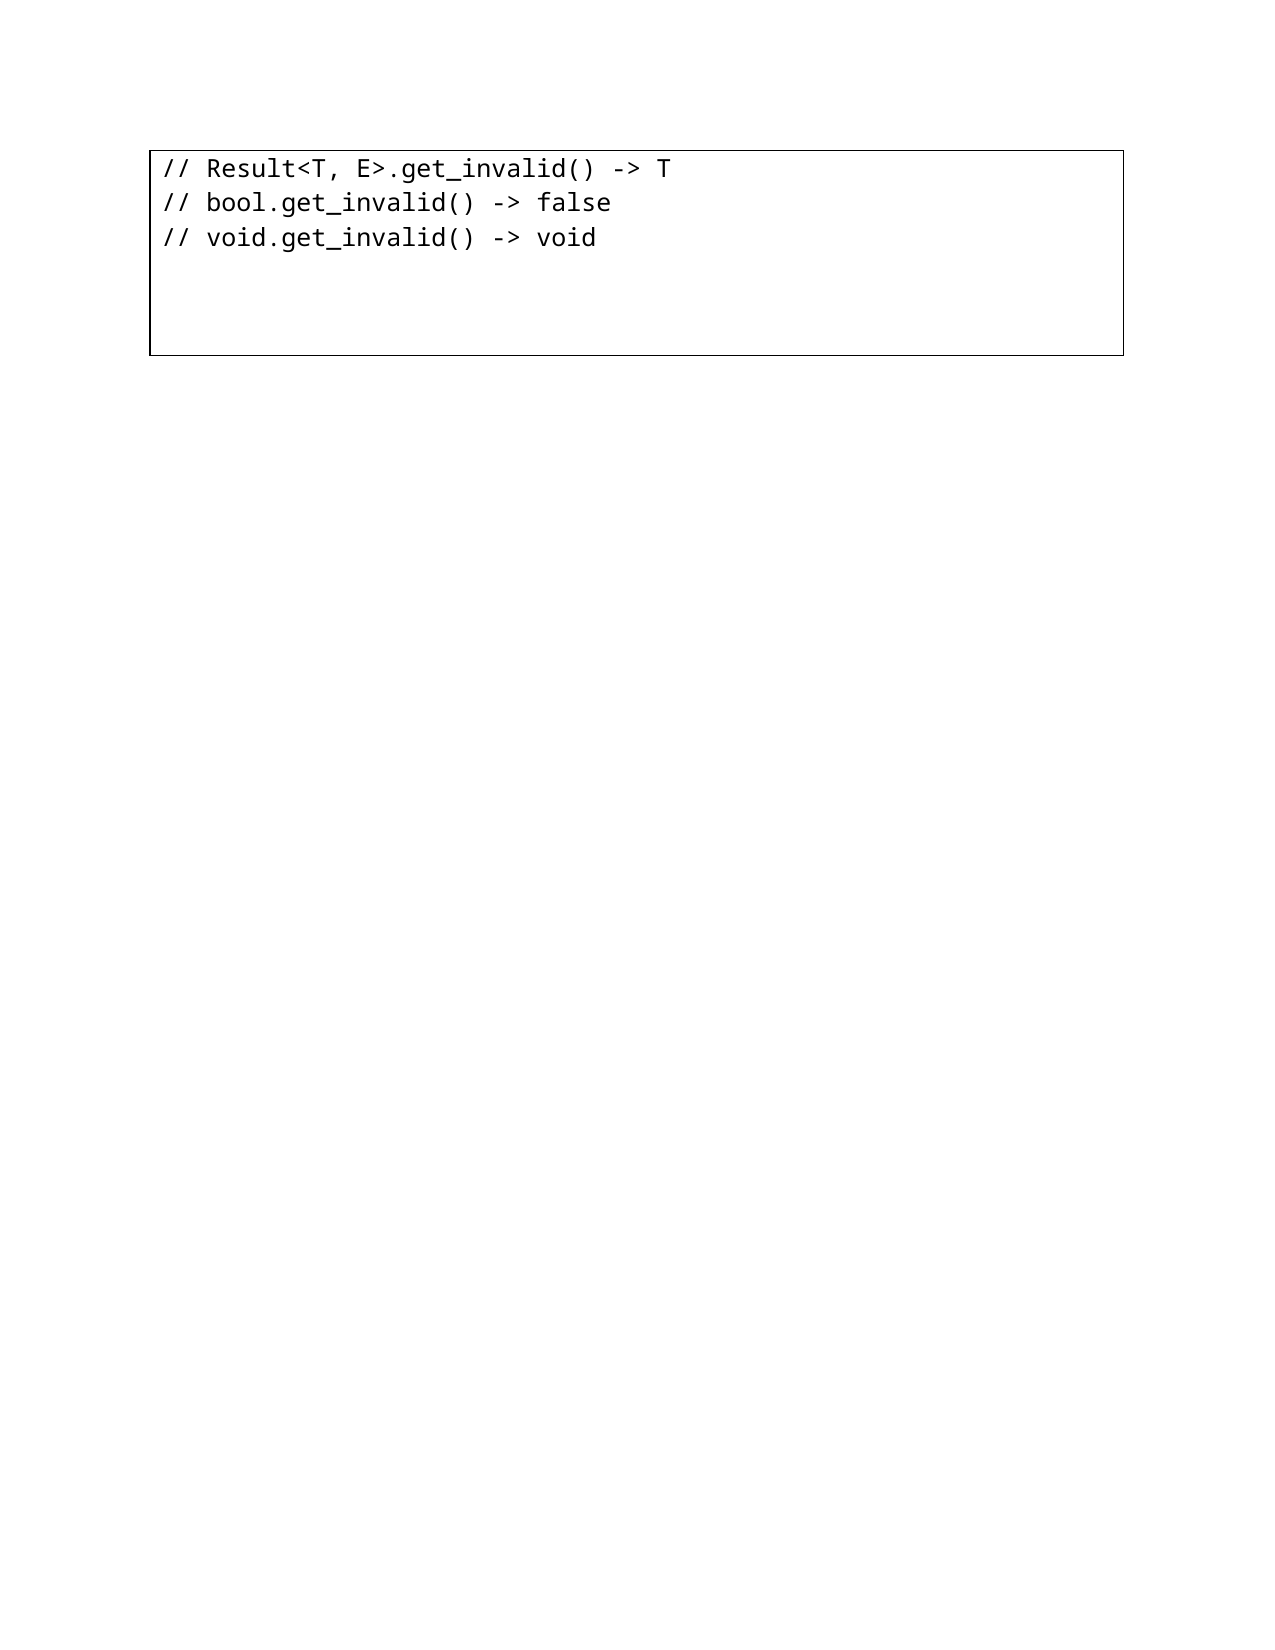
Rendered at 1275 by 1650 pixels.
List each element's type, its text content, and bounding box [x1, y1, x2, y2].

table_cell // Result<T, E>.get_invalid() -> T // bool.get_invalid() -> false // void.get_invalid() -> void [151, 151, 1123, 355]
